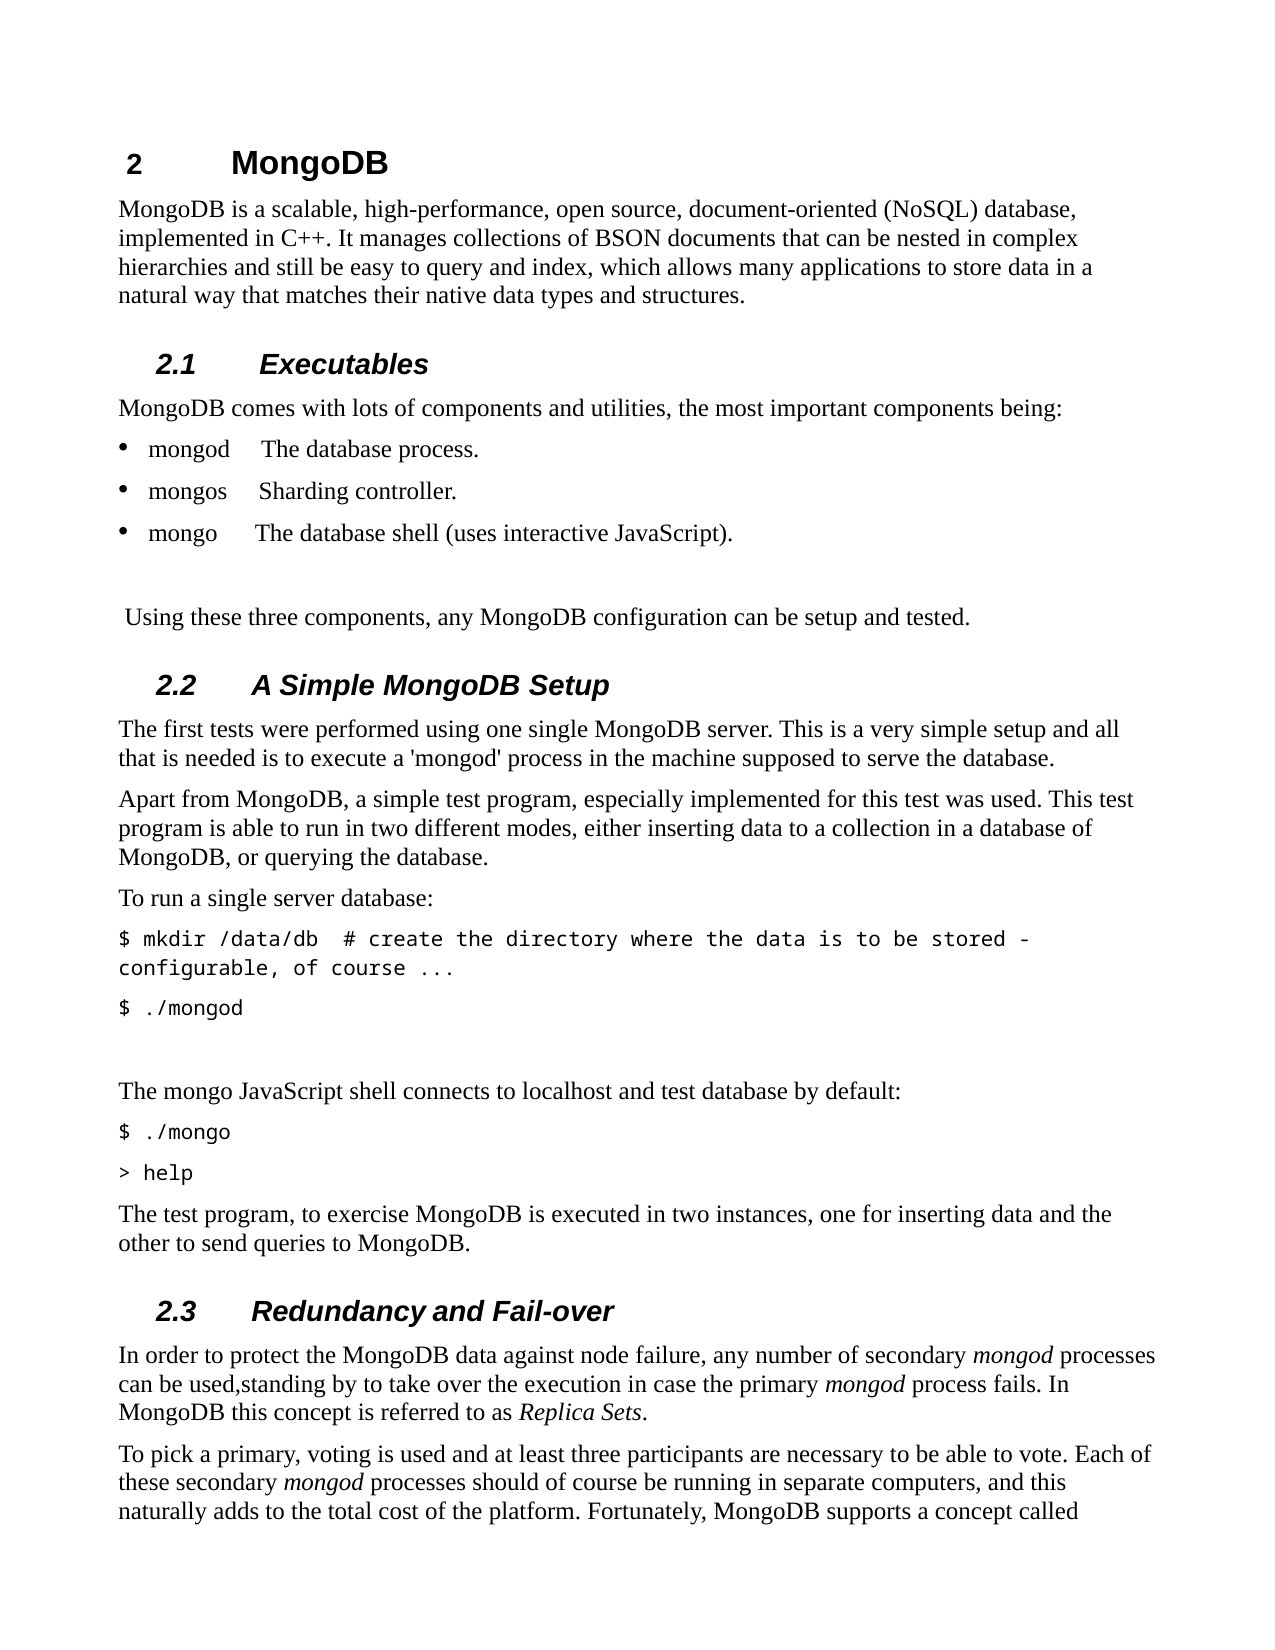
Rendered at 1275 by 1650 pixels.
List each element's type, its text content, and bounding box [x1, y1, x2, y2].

text > help [118, 1158, 1157, 1186]
text To pick a primary, voting is used and at least three participants are necessary to be able to vote. Each of these secondary mongod processes should of course be running in separate computers, and this naturally adds to the total cost of the platform. Fortunately, MongoDB supports a concept called [118, 1439, 1157, 1525]
text $ ./mongo [118, 1117, 1157, 1145]
text MongoDB comes with lots of components and utilities, the most important components being: [118, 393, 1157, 422]
text In order to protect the MongoDB data against node failure, any number of secondary mongod processes can be used,standing by to take over the execution in case the primary mongod process fails. In MongoDB this concept is referred to as Replica Sets. [118, 1340, 1157, 1426]
list mongos Sharding controller. [118, 476, 1157, 506]
text $ ./mongod [118, 993, 1157, 1022]
text The first tests were performed using one single MongoDB server. This is a very simple setup and all that is needed is to execute a 'mongod' process in the machine supposed to serve the database. [118, 714, 1157, 772]
text The mongo JavaScript shell connects to localhost and test database by default: [118, 1076, 1157, 1104]
text The test program, to exercise MongoDB is executed in two instances, one for inserting data and the other to send queries to MongoDB. [118, 1199, 1157, 1256]
list mongod The database process. [118, 434, 1157, 464]
subtitle Redundancy and Fail-over [148, 1294, 1157, 1327]
subtitle A Simple MongoDB Setup [148, 668, 1157, 702]
subtitle Executables [148, 347, 1157, 380]
text $ mkdir /data/db # create the directory where the data is to be stored - configurable, of course ... [118, 924, 1157, 981]
text Using these three components, any MongoDB configuration can be setup and tested. [118, 602, 1157, 631]
text To run a single server database: [118, 883, 1157, 912]
text Apart from MongoDB, a simple test program, especially implemented for this test was used. This test program is able to run in two different modes, either inserting data to a collection in a database of MongoDB, or querying the database. [118, 784, 1157, 870]
list mongo The database shell (uses interactive JavaScript). [118, 518, 1157, 548]
text MongoDB is a scalable, high-performance, open source, document-oriented (NoSQL) database, implemented in C++. It manages collections of BSON documents that can be nested in complex hierarchies and still be easy to query and index, which allows many applications to store data in a natural way that matches their native data types and structures. [118, 194, 1157, 309]
subtitle MongoDB [118, 143, 1157, 182]
